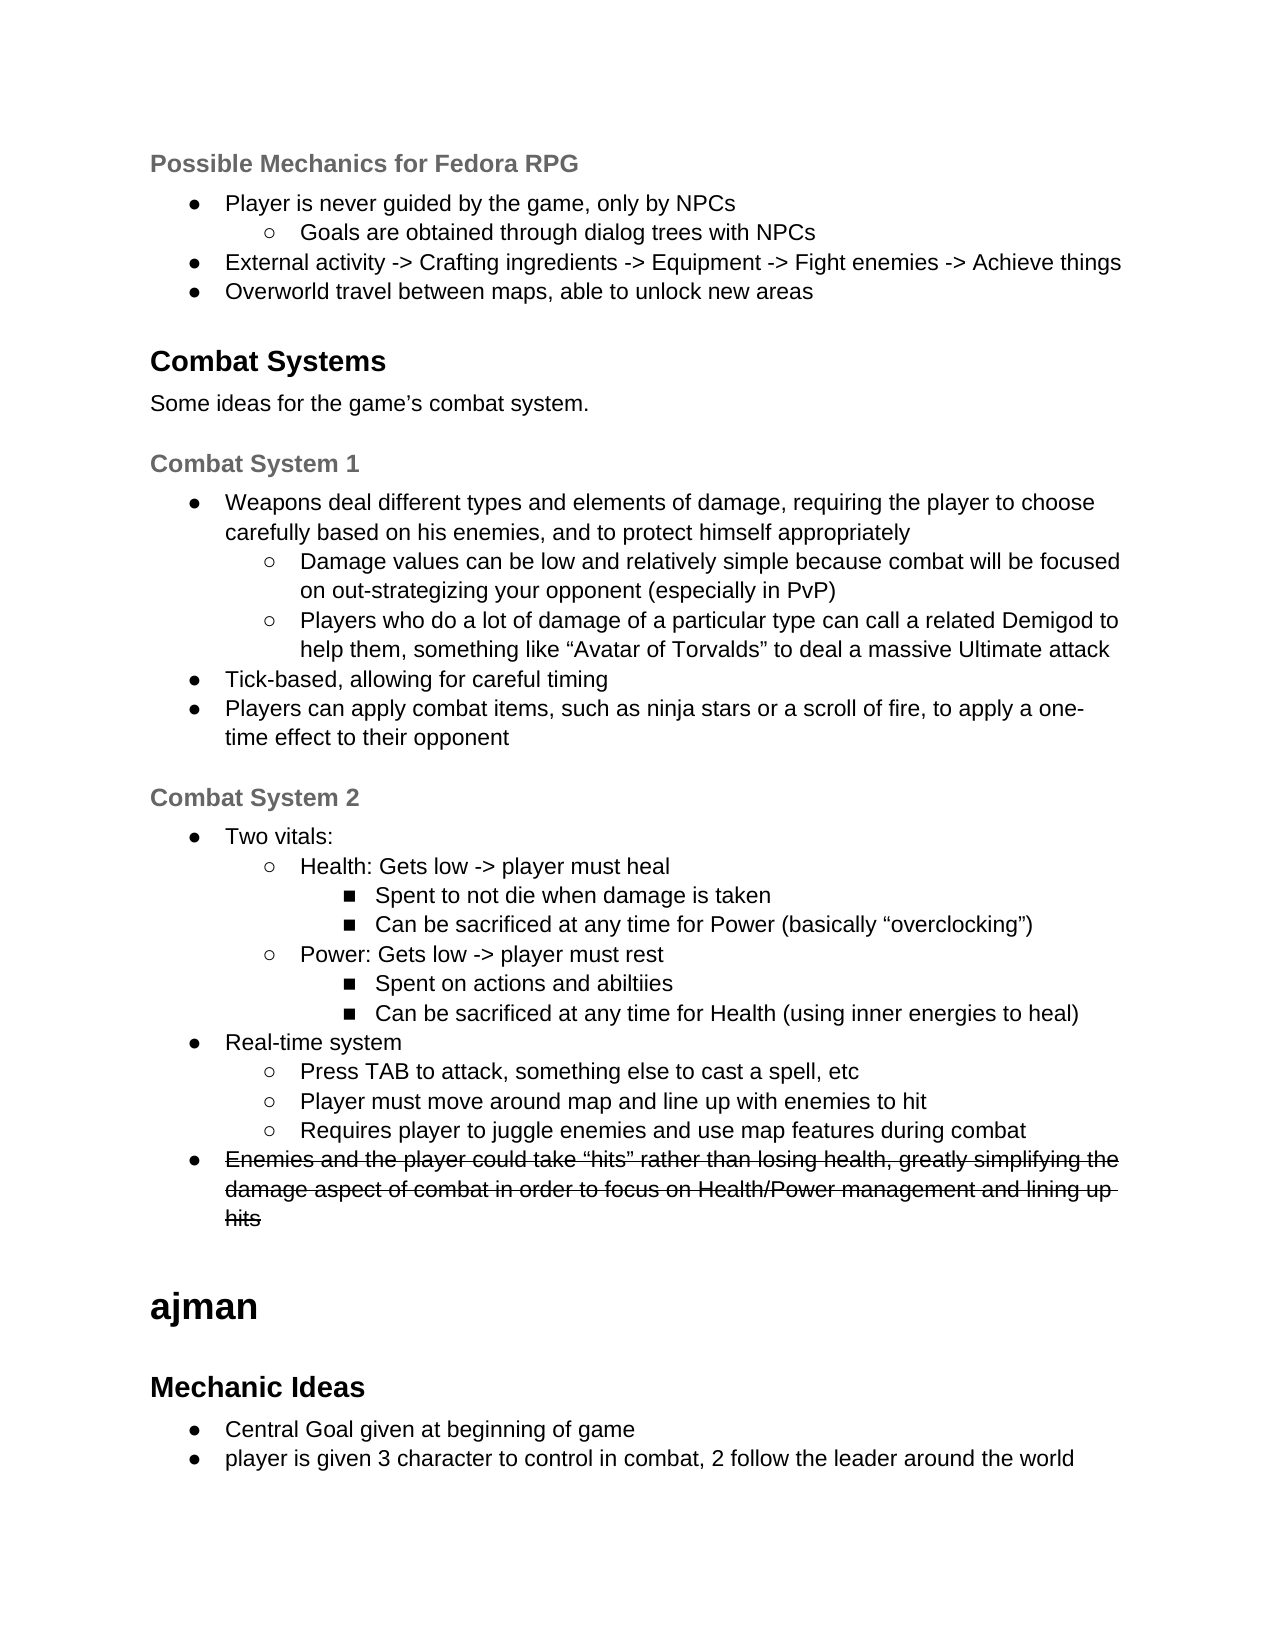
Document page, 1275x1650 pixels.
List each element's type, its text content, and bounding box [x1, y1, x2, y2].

list Damage values can be low and relatively simple because combat will be focused on out-strategizing your opponent (especially in PvP) [262, 549, 1125, 604]
list Player is never guided by the game, only by NPCs [187, 190, 1125, 216]
list Power: Gets low -> player must rest [262, 942, 1125, 967]
subtitle ajman [150, 1285, 1125, 1327]
list Overworld travel between maps, able to unlock new areas [187, 278, 1125, 304]
list Enemies and the player could take “hits” rather than losing health, greatly simplifying the damage aspect of combat in order to focus on Health/Power management and lining up hits [187, 1147, 1125, 1232]
subtitle Combat System 2 [150, 784, 1125, 812]
list Central Goal given at beginning of game [187, 1417, 1125, 1442]
list Can be sacrificed at any time for Health (using inner energies to heal) [150, 1000, 1125, 1026]
subtitle Combat System 1 [150, 450, 1125, 478]
list Player must move around map and line up with enemies to hit [262, 1088, 1125, 1114]
subtitle Mechanic Ideas [150, 1371, 1125, 1403]
list Requires player to juggle enemies and use map features during combat [262, 1118, 1125, 1143]
subtitle Possible Mechanics for Fedora RPG [150, 150, 1125, 178]
list Health: Gets low -> player must heal [262, 853, 1125, 879]
list Real-time system [187, 1030, 1125, 1055]
list Spent to not die when damage is taken [150, 883, 1125, 908]
list Can be sacrificed at any time for Power (basically “overclocking”) [150, 912, 1125, 938]
list Weapons deal different types and elements of damage, requiring the player to choose carefully based on his enemies, and to protect himself appropriately [187, 490, 1125, 545]
list player is given 3 character to control in combat, 2 follow the leader around the world [187, 1446, 1125, 1472]
list External activity -> Crafting ingredients -> Equipment -> Fight enemies -> Achieve things [187, 249, 1125, 275]
list Goals are obtained through dialog trees with NPCs [262, 220, 1125, 245]
list Press TAB to attack, something else to cast a spell, etc [262, 1059, 1125, 1085]
list Spent on actions and abiltiies [150, 971, 1125, 997]
text Some ideas for the game’s combat system. [150, 391, 1125, 417]
list Tick-based, allowing for careful timing [187, 666, 1125, 692]
subtitle Combat Systems [150, 345, 1125, 378]
list Players can apply combat items, such as ninja stars or a scroll of fire, to apply a one-time effect to their opponent [187, 696, 1125, 751]
list Players who do a lot of damage of a particular type can call a related Demigod to help them, something like “Avatar of Torvalds” to deal a massive Ultimate attack [262, 608, 1125, 663]
list Two vitals: [187, 824, 1125, 850]
